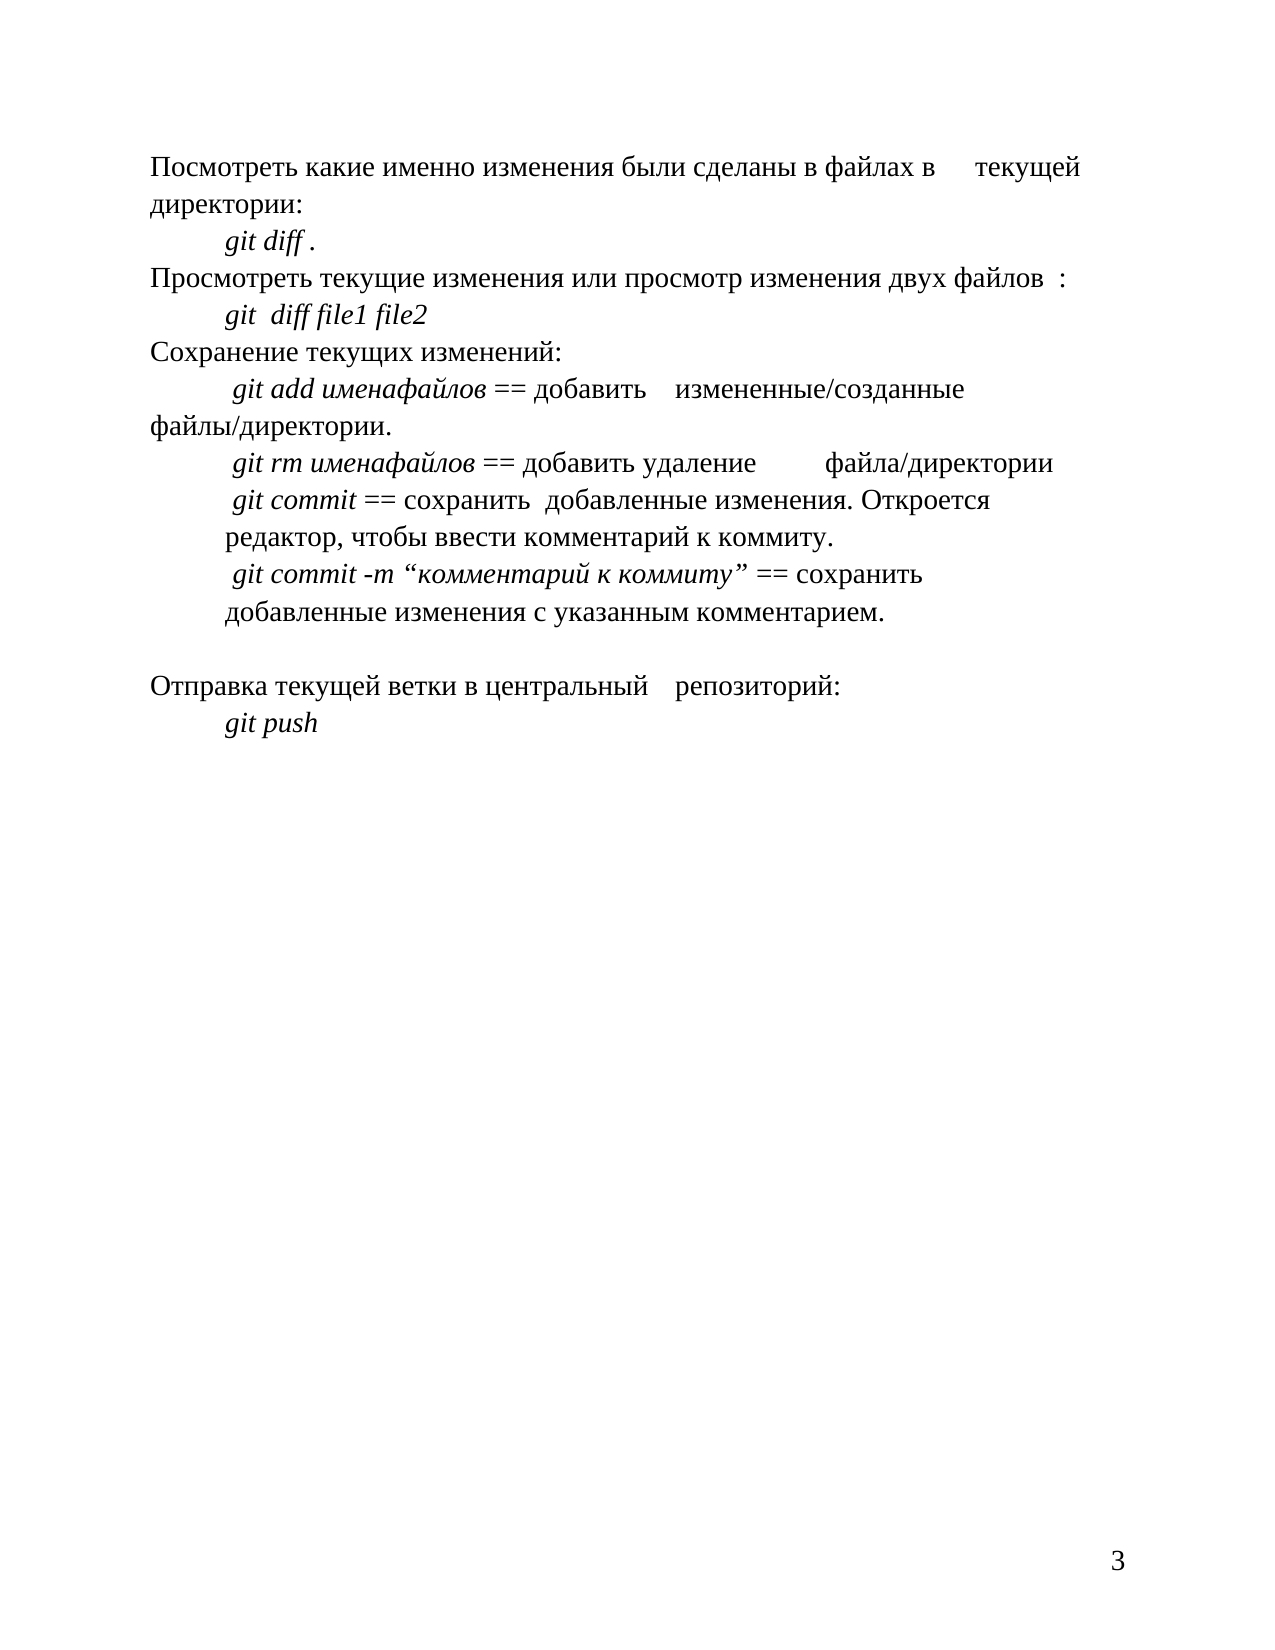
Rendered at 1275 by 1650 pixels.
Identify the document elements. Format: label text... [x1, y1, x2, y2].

text git add именафайлов == добавить измененные/созданные файлы/директории. [150, 372, 1125, 442]
text git rm именафайлов == добавить удаление файла/директории [150, 447, 1125, 479]
text Просмотреть текущие изменения или просмотр изменения двух файлов : [150, 261, 1125, 293]
text Посмотреть какие именно изменения были сделаны в файлах в текущей директории: [150, 150, 1125, 219]
text git commit -m “комментарий к коммиту” == сохранить добавленные изменения с указанным комментарием. [150, 558, 1125, 627]
text git diff file1 file2 [150, 298, 1125, 331]
text Сохранение текущих изменений: [150, 335, 1125, 368]
text git diff . [150, 224, 1125, 256]
text git commit == сохранить добавленные изменения. Откроется редактор, чтобы ввести комментарий к коммиту. [150, 484, 1125, 553]
text Отправка текущей ветки в центральный репозиторий: [150, 669, 1125, 701]
text git push [150, 706, 1125, 738]
